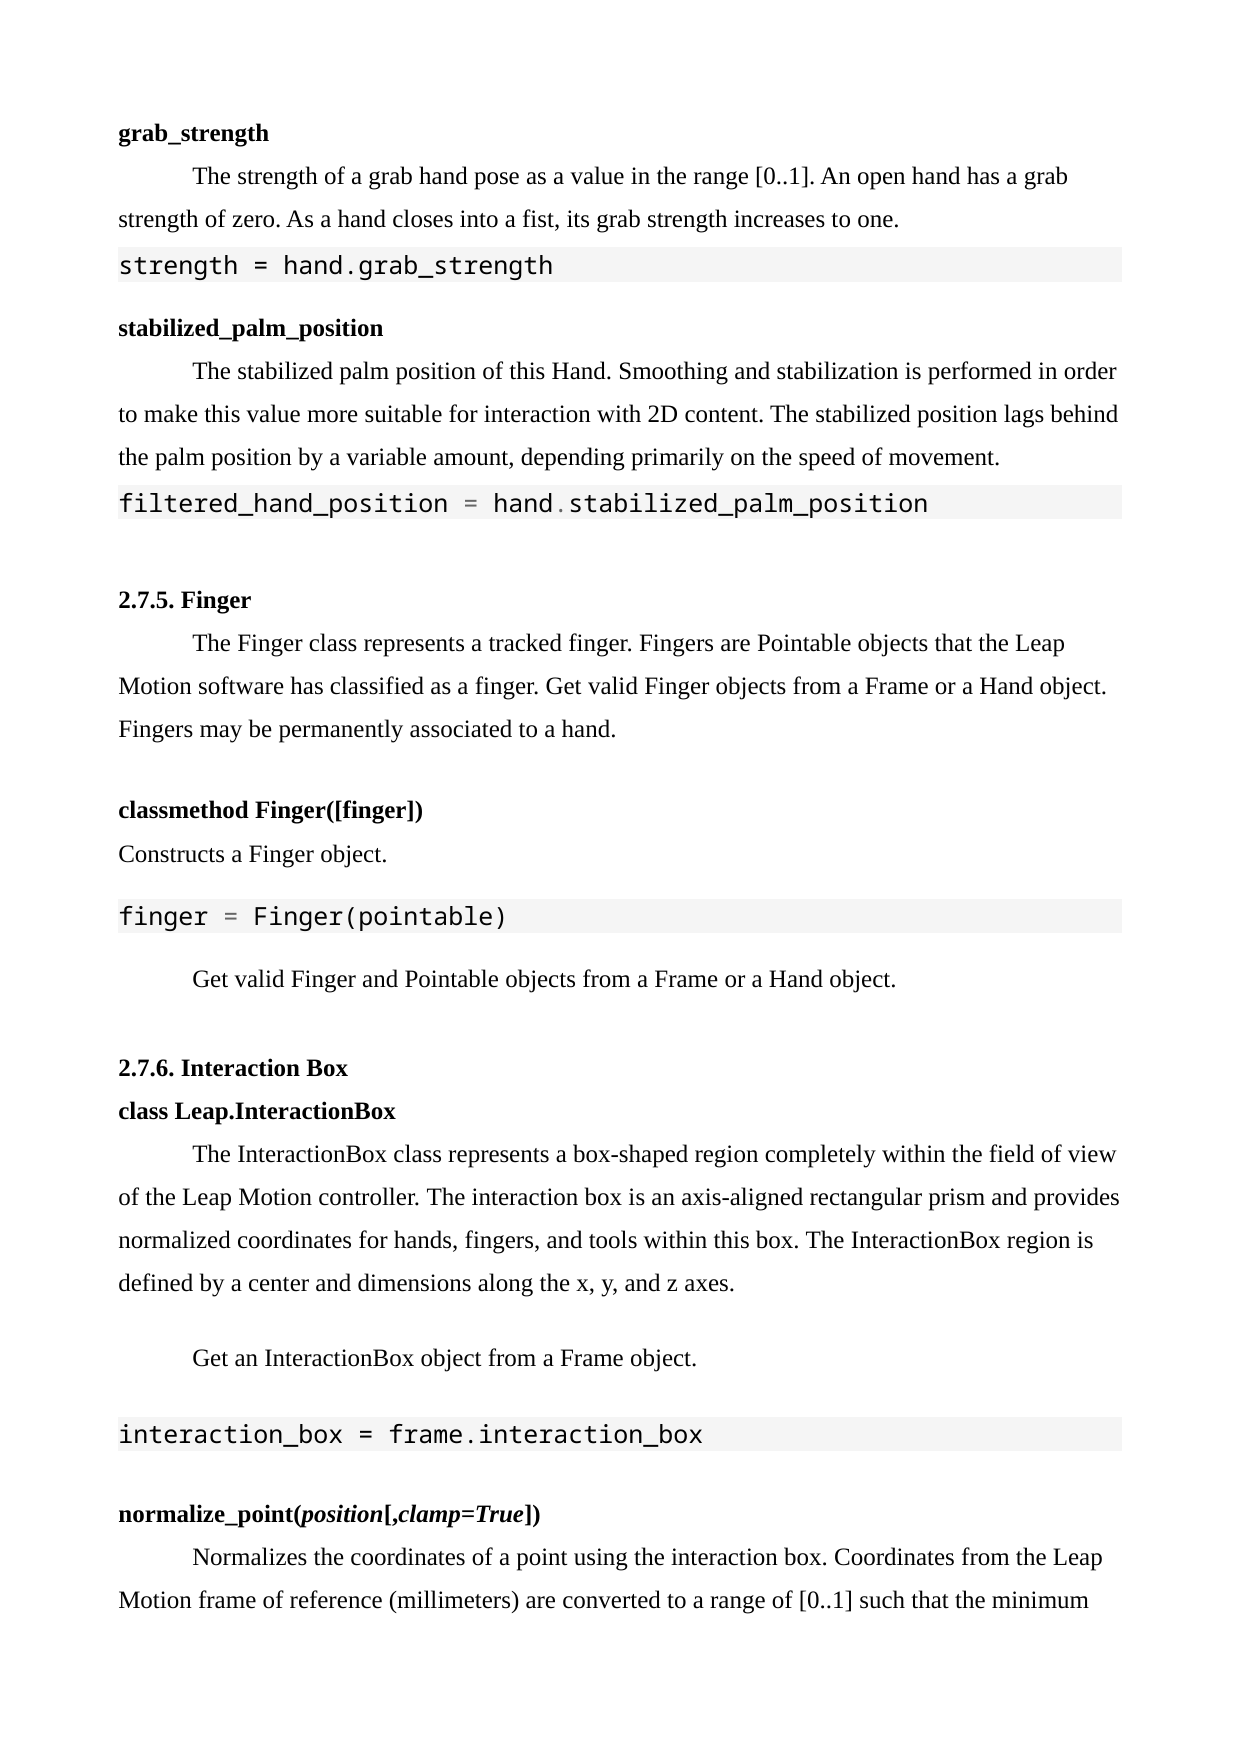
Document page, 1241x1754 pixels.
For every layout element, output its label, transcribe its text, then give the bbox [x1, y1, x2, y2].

text Get an InteractionBox object from a Frame object. [118, 1343, 1122, 1371]
subtitle grab_strength [118, 118, 1122, 147]
text Constructs a Finger object. [118, 839, 1122, 867]
text finger = Finger(pointable) [118, 899, 1122, 933]
subtitle classmethod Finger([finger]) [118, 796, 1122, 824]
subtitle normalize_point(position[,clamp=True]) [118, 1499, 1122, 1528]
text 2.7.6. Interaction Box [118, 1053, 1122, 1081]
text The Finger class represents a tracked finger. Fingers are Pointable objects that the Leap Motion software has classified as a finger. Get valid Finger objects from a Frame or a Hand object. Fingers may be permanently associated to a hand. [118, 628, 1122, 743]
text strength = hand.grab_strength [118, 247, 1122, 282]
text Normalizes the coordinates of a point using the interaction box. Coordinates from the Leap Motion frame of reference (millimeters) are converted to a range of [0..1] such that the minimum [118, 1542, 1122, 1614]
text filtered_hand_position = hand.stabilized_palm_position [118, 485, 1122, 519]
text 2.7.5. Finger [118, 585, 1122, 613]
subtitle stabilized_palm_position [118, 313, 1122, 342]
text Get valid Finger and Pointable objects from a Frame or a Hand object. [118, 964, 1122, 993]
subtitle The strength of a grab hand pose as a value in the range [0..1]. An open hand has a grab strength of zero. As a hand closes into a fist, its grab strength increases to one. [118, 161, 1122, 233]
subtitle The stabilized palm position of this Hand. Smoothing and stabilization is performed in order to make this value more suitable for interaction with 2D content. The stabilized position lags behind the palm position by a variable amount, depending primarily on the speed of movement. [118, 356, 1122, 471]
subtitle class Leap.InteractionBox [118, 1096, 1122, 1124]
text The InteractionBox class represents a box-shaped region completely within the field of view of the Leap Motion controller. The interaction box is an axis-aligned rectangular prism and provides normalized coordinates for hands, fingers, and tools within this box. The InteractionBox region is defined by a center and dimensions along the x, y, and z axes. [118, 1139, 1122, 1297]
text interaction_box = frame.interaction_box [118, 1417, 1122, 1451]
